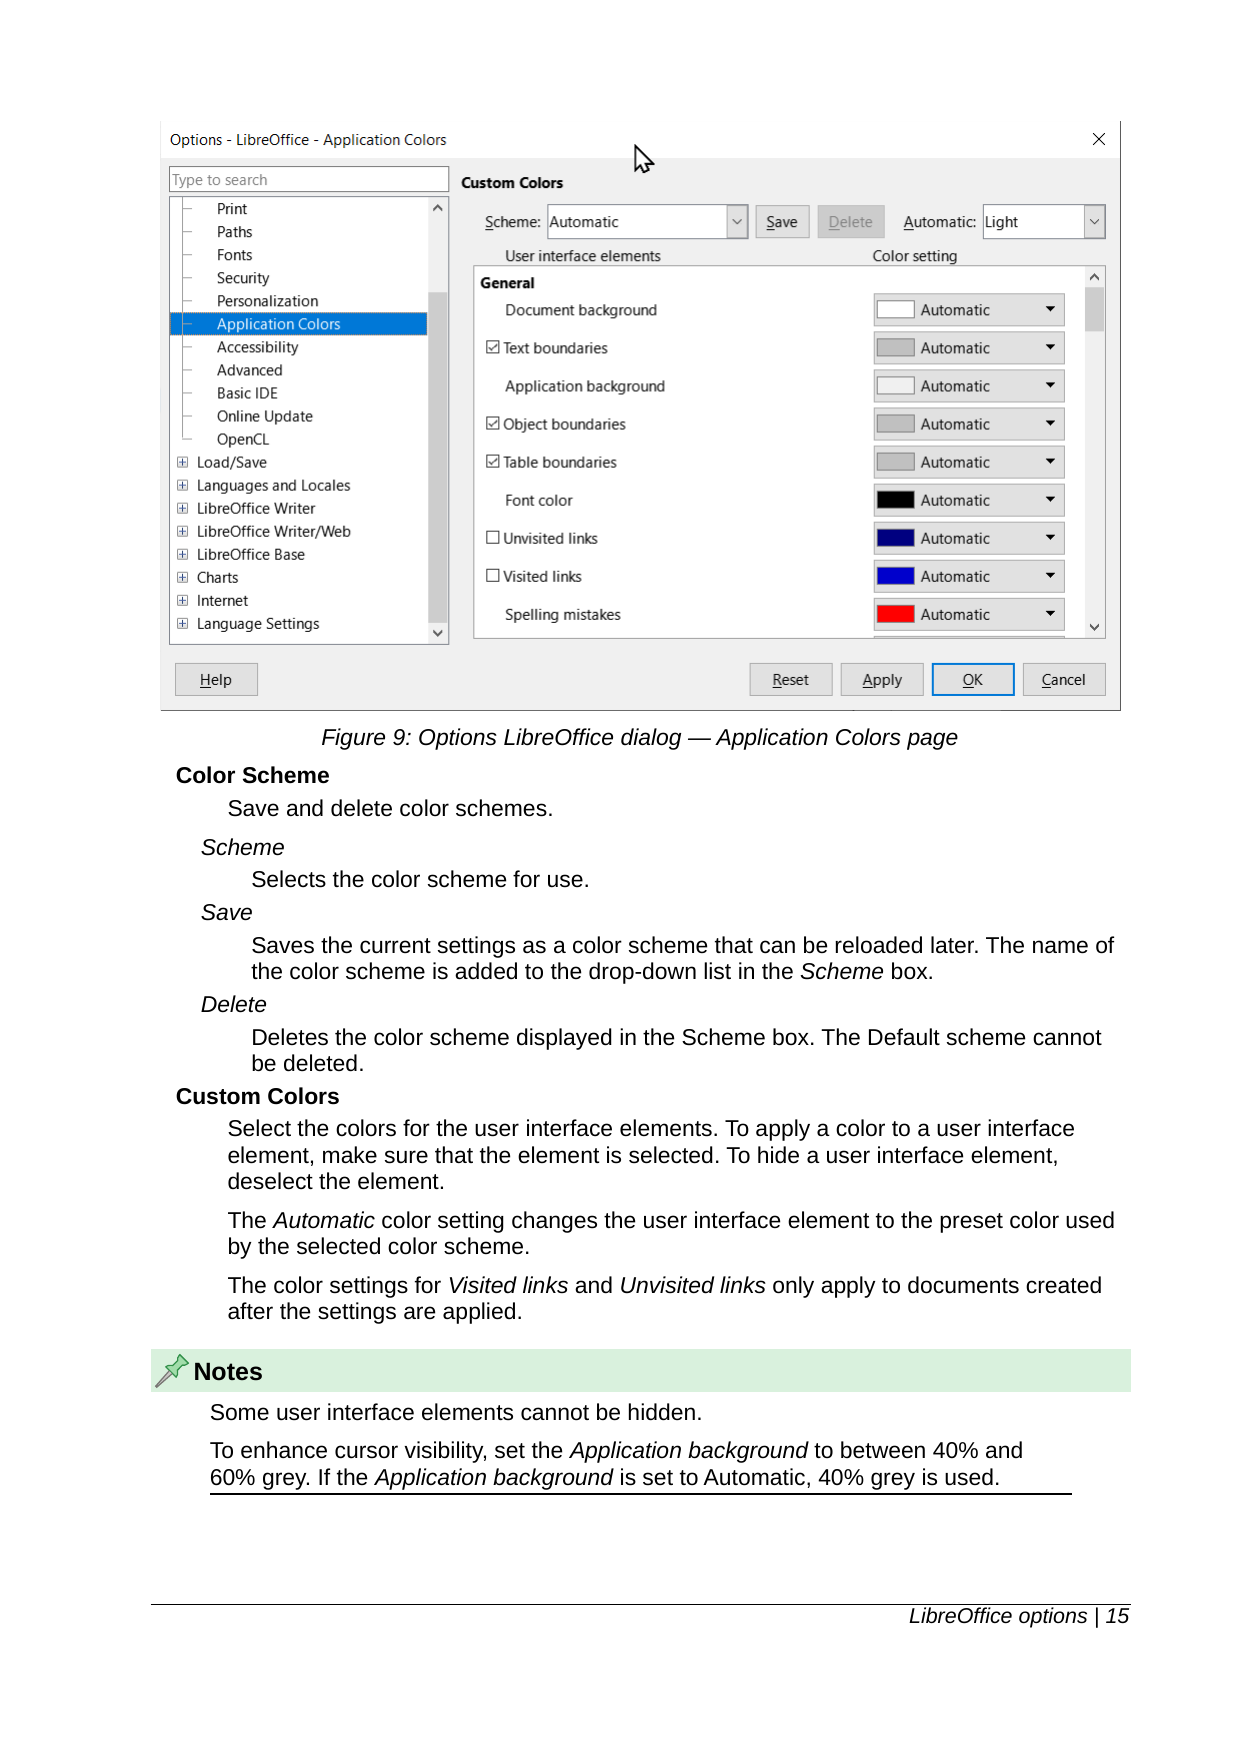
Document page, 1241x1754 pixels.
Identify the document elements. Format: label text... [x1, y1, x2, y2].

text The Automatic color setting changes the user interface element to the preset color used by the selected color scheme. [227, 1207, 1131, 1259]
text Delete [201, 991, 1131, 1017]
text The color settings for Visited links and Unvisited links only apply to documents created after the settings are applied. [227, 1272, 1131, 1325]
picture [160, 121, 1121, 711]
subtitle Notes [151, 1349, 1131, 1392]
text Scheme [201, 834, 1131, 860]
text Save [201, 899, 1131, 925]
text Selects the color scheme for use. [251, 866, 1131, 893]
text Color Scheme [176, 762, 1131, 788]
text Custom Colors [176, 1083, 1131, 1109]
text To enhance cursor visibility, set the Application background to between 40% and 60% grey. If the Application background is set to Automatic, 40% grey is used. [209, 1437, 1072, 1495]
text Deletes the color scheme displayed in the Scheme box. The Default scheme cannot be deleted. [251, 1023, 1131, 1076]
text Select the colors for the user interface elements. To apply a color to a user interface element, make sure that the element is selected. To hide a user interface element, deselect the element. [227, 1115, 1131, 1194]
text Saves the current settings as a color scheme that can be reloaded later. The name of the color scheme is added to the drop-down list in the Scheme box. [251, 932, 1131, 984]
text Save and delete color schemes. [227, 795, 1131, 821]
text Some user interface elements cannot be hidden. [209, 1399, 1072, 1425]
text Figure 9: Options LibreOffice dialog — Application Colors page [161, 723, 1121, 750]
